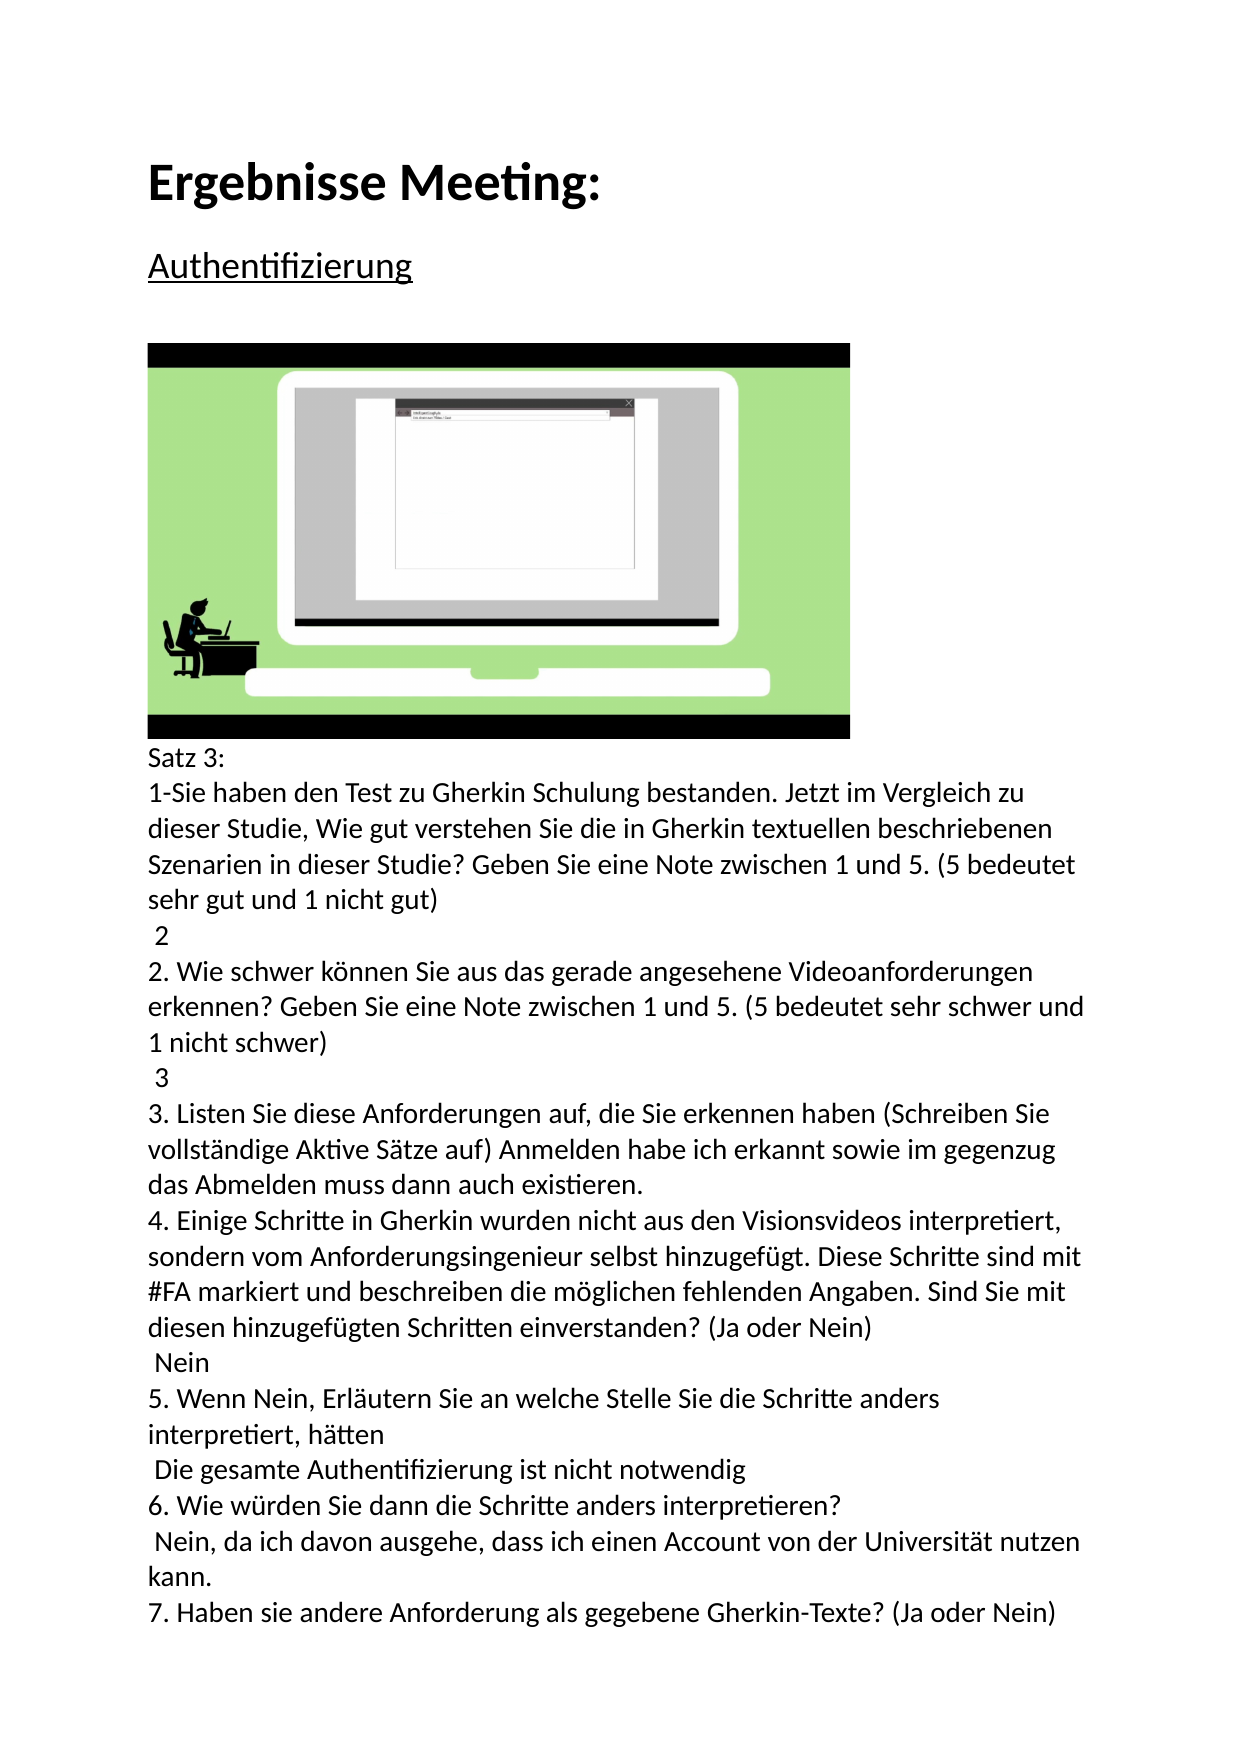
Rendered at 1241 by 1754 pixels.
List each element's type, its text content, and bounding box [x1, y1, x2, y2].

text Nein [148, 1344, 1093, 1380]
text 1-Sie haben den Test zu Gherkin Schulung bestanden. Jetzt im Vergleich zu dieser Studie, Wie gut verstehen Sie die in Gherkin textuellen beschriebenen Szenarien in dieser Studie? Geben Sie eine Note zwischen 1 und 5. (5 bedeutet sehr gut und 1 nicht gut) [148, 774, 1093, 917]
text 2 [148, 917, 1093, 953]
text Nein, da ich davon ausgehe, dass ich einen Account von der Universität nutzen kann. [148, 1523, 1093, 1594]
text 7. Haben sie andere Anforderung als gegebene Gherkin-Texte? (Ja oder Nein) [148, 1594, 1093, 1629]
text Die gesamte Authentifizierung ist nicht notwendig [148, 1451, 1093, 1487]
text 5. Wenn Nein, Erläutern Sie an welche Stelle Sie die Schritte anders interpretiert, hätten [148, 1380, 1093, 1451]
text 3. Listen Sie diese Anforderungen auf, die Sie erkennen haben (Schreiben Sie vollständige Aktive Sätze auf) Anmelden habe ich erkannt sowie im gegenzug das Abmelden muss dann auch existieren. [148, 1095, 1093, 1202]
text 4. Einige Schritte in Gherkin wurden nicht aus den Visionsvideos interpretiert, sondern vom Anforderungsingenieur selbst hinzugefügt. Diese Schritte sind mit #FA markiert und beschreiben die möglichen fehlenden Angaben. Sind Sie mit diesen hinzugefügten Schritten einverstanden? (Ja oder Nein) [148, 1202, 1093, 1344]
subtitle Authentifizierung [148, 242, 1093, 288]
subtitle Ergebnisse Meeting: [148, 148, 1093, 214]
text 3 [148, 1059, 1093, 1095]
text 6. Wie würden Sie dann die Schritte anders interpretieren? [148, 1487, 1093, 1523]
text 2. Wie schwer können Sie aus das gerade angesehene Videoanforderungen erkennen? Geben Sie eine Note zwischen 1 und 5. (5 bedeutet sehr schwer und 1 nicht schwer) [148, 953, 1093, 1059]
text Satz 3: [148, 739, 1093, 774]
